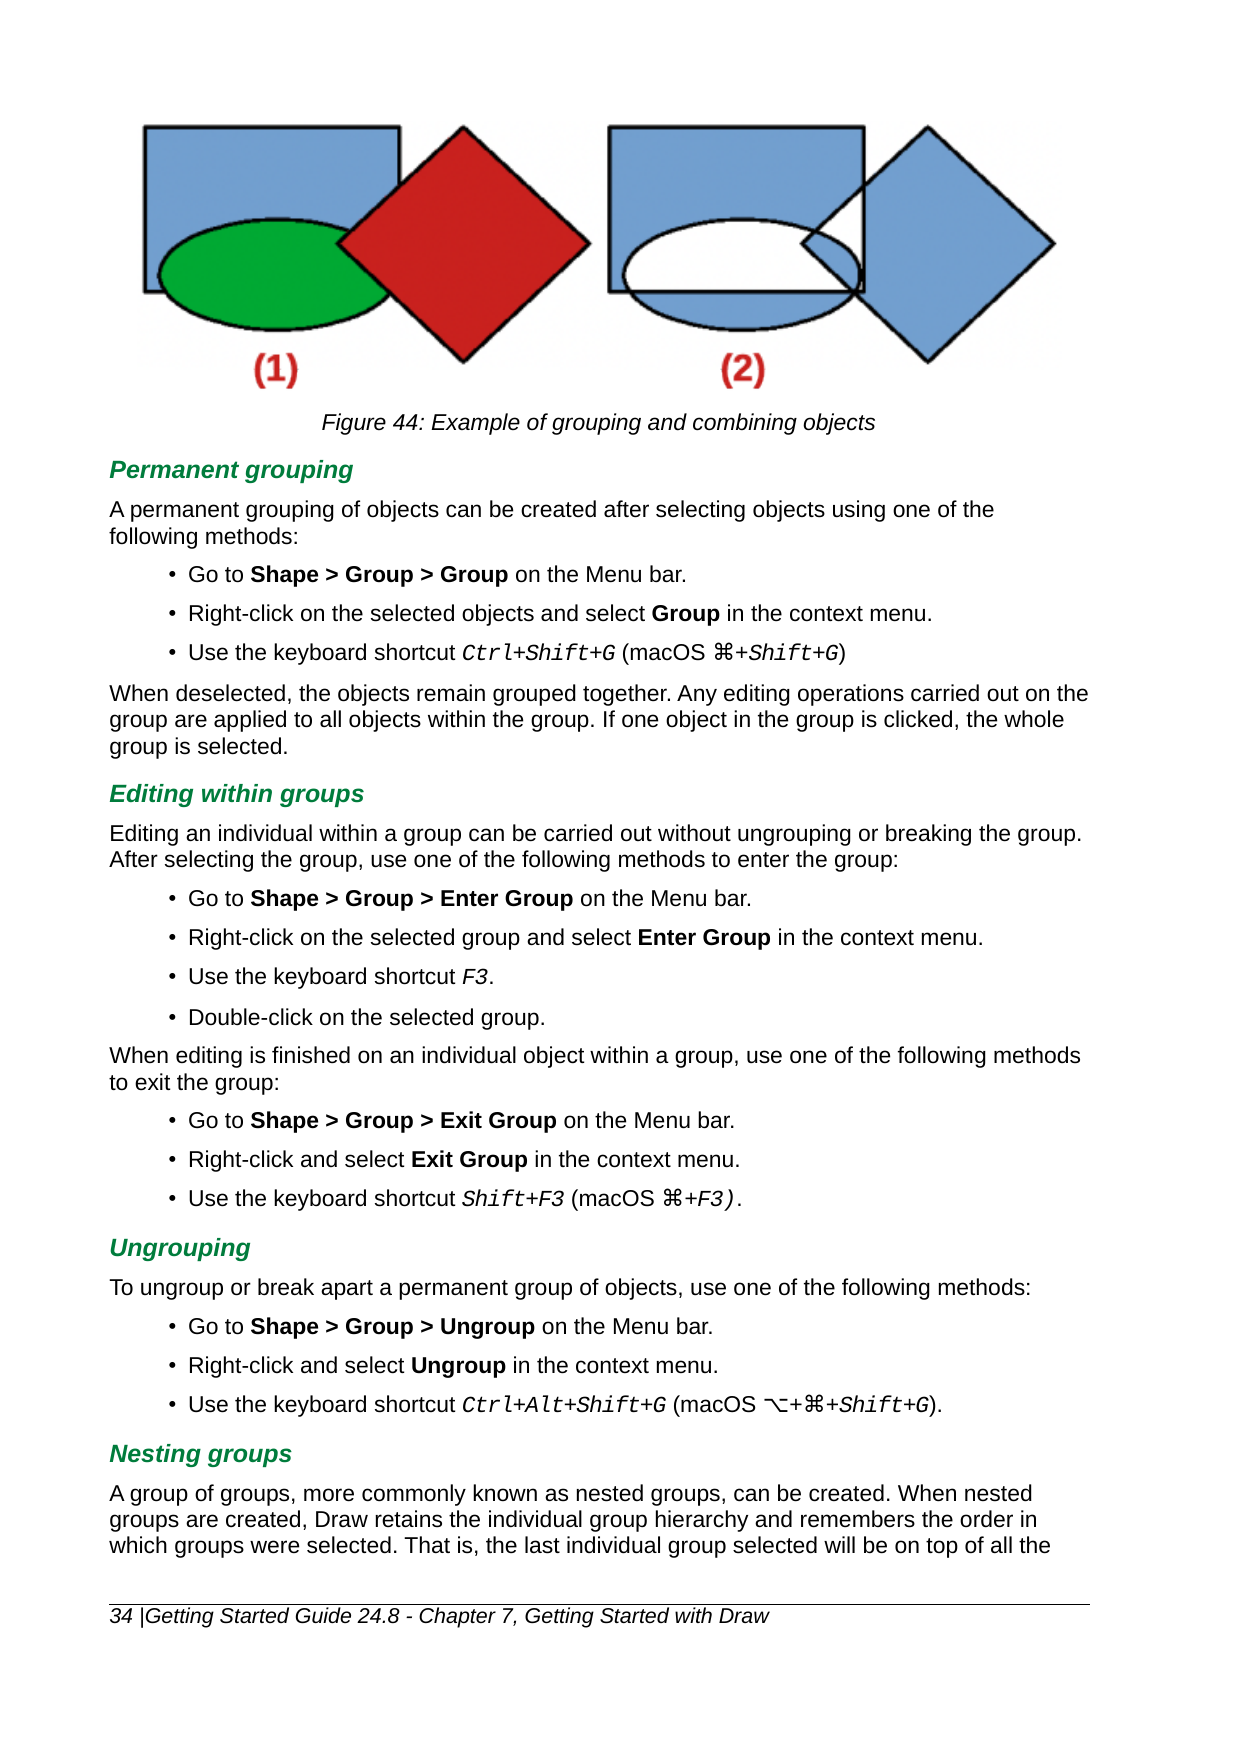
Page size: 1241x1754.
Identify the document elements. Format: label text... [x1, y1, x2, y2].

list When editing is finished on an individual object within a group, use one of the following methods to exit the group: [109, 1042, 1090, 1095]
list Right-click on the selected group and select Enter Group in the context menu. [168, 924, 1090, 950]
list Editing an individual within a group can be carried out without ungrouping or breaking the group. After selecting the group, use one of the following methods to enter the group: [109, 820, 1090, 872]
subtitle Nesting groups [109, 1438, 1090, 1467]
list Go to Shape > Group > Exit Group on the Menu bar. [168, 1107, 1090, 1134]
list Go to Shape > Group > Enter Group on the Menu bar. [168, 885, 1090, 911]
list A permanent grouping of objects can be created after selecting objects using one of the following methods: [109, 496, 1090, 549]
subtitle Permanent grouping [109, 455, 1090, 484]
text Figure 44: Example of grouping and combining objects [137, 409, 1062, 436]
list Go to Shape > Group > Group on the Menu bar. [168, 561, 1090, 588]
list Use the keyboard shortcut Shift+F3 (macOS ⌘+F3). [168, 1185, 1090, 1213]
list Right-click on the selected objects and select Group in the context menu. [168, 600, 1090, 627]
subtitle Ungrouping [109, 1233, 1090, 1262]
text When deselected, the objects remain grouped together. Any editing operations carried out on the group are applied to all objects within the group. If one object in the group is clicked, the whole group is selected. [109, 680, 1090, 759]
list Use the keyboard shortcut F3. [168, 963, 1090, 991]
list Go to Shape > Group > Ungroup on the Menu bar. [168, 1313, 1090, 1339]
list Right-click and select Exit Group in the context menu. [168, 1146, 1090, 1173]
list To ungroup or break apart a permanent group of objects, use one of the following methods: [109, 1274, 1090, 1301]
subtitle Editing within groups [109, 778, 1090, 807]
list Use the keyboard shortcut Ctrl+Shift+G (macOS ⌘+Shift+G) [168, 639, 1090, 667]
list Use the keyboard shortcut Ctrl+Alt+Shift+G (macOS ⌥+⌘+Shift+G). [168, 1391, 1090, 1419]
list Right-click and select Ungroup in the context menu. [168, 1352, 1090, 1378]
text A group of groups, more commonly known as nested groups, can be created. When nested groups are created, Draw retains the individual group hierarchy and remembers the order in which groups were selected. That is, the last individual group selected will be on top of all the [109, 1480, 1090, 1559]
list Double-click on the selected group. [168, 1003, 1090, 1030]
picture [136, 121, 1063, 397]
